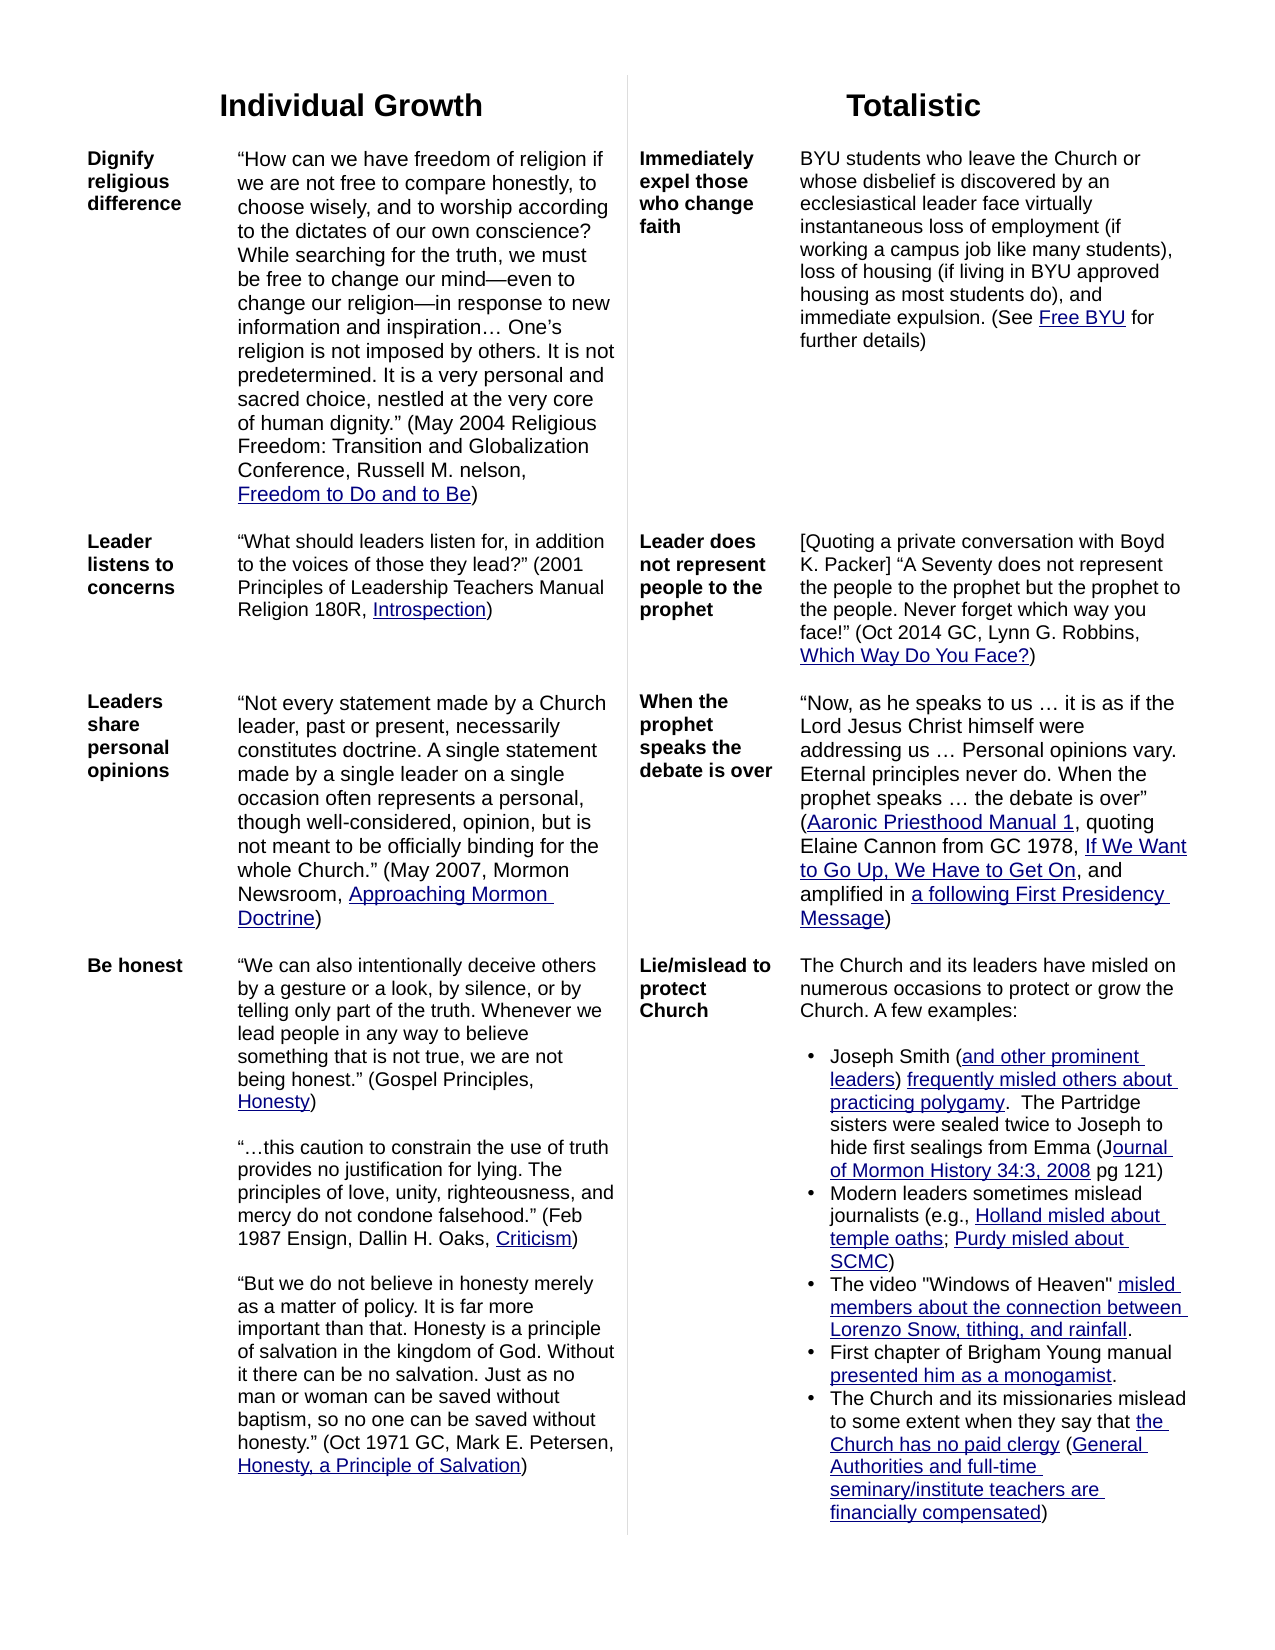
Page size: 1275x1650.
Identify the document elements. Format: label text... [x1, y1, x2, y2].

table_header Totalistic [628, 75, 1200, 135]
table_cell Leader listens to concerns [75, 518, 225, 678]
table_cell Dignify religious difference [75, 135, 225, 518]
table_cell Immediately expel those who change faith [628, 135, 788, 518]
table_header Individual Growth [75, 75, 627, 135]
table_cell The Church and its leaders have misled on numerous occasions to protect or grow the Church. A few examples: Joseph Smith (and other prominent leaders) frequently misled others about practicing polygamy. The Partridge sisters were sealed twice to Joseph to hide first sealings from Emma (Journal of Mormon History 34:3, 2008 pg 121) Modern leaders sometimes mislead journalists (e.g., Holland misled about temple oaths; Purdy misled about SCMC) The video "Windows of Heaven" misled members about the connection between Lorenzo Snow, tithing, and rainfall. First chapter of Brigham Young manual presented him as a monogamist. The Church and its missionaries mislead to some extent when they say that the Church has no paid clergy (General Authorities and full-time seminary/institute teachers are financially compensated) [788, 942, 1200, 1535]
table_cell [Quoting a private conversation with Boyd K. Packer] “A Seventy does not represent the people to the prophet but the prophet to the people. Never forget which way you face!” (Oct 2014 GC, Lynn G. Robbins, Which Way Do You Face?) [788, 518, 1200, 678]
table_cell “Now, as he speaks to us … it is as if the Lord Jesus Christ himself were addressing us … Personal opinions vary. Eternal principles never do. When the prophet speaks … the debate is over” (Aaronic Priesthood Manual 1, quoting Elaine Cannon from GC 1978, If We Want to Go Up, We Have to Get On, and amplified in a following First Presidency Message) [788, 679, 1200, 942]
table_cell Lie/mislead to protect Church [628, 942, 788, 1535]
table_cell “What should leaders listen for, in addition to the voices of those they lead?” (2001 Principles of Leadership Teachers Manual Religion 180R, Introspection) [225, 518, 627, 678]
table_cell “How can we have freedom of religion if we are not free to compare honestly, to choose wisely, and to worship according to the dictates of our own conscience? While searching for the truth, we must be free to change our mind—even to change our religion—in response to new information and inspiration… One’s religion is not imposed by others. It is not predetermined. It is a very personal and sacred choice, nestled at the very core of human dignity.” (May 2004 Religious Freedom: Transition and Globalization Conference, Russell M. nelson, Freedom to Do and to Be) [225, 135, 627, 518]
table_cell Leaders share personal opinions [75, 679, 225, 942]
table_cell “Not every statement made by a Church leader, past or present, necessarily constitutes doctrine. A single statement made by a single leader on a single occasion often represents a personal, though well-considered, opinion, but is not meant to be officially binding for the whole Church.” (May 2007, Mormon Newsroom, Approaching Mormon Doctrine) [225, 679, 627, 942]
table_cell Be honest [75, 942, 225, 1535]
table_cell BYU students who leave the Church or whose disbelief is discovered by an ecclesiastical leader face virtually instantaneous loss of employment (if working a campus job like many students), loss of housing (if living in BYU approved housing as most students do), and immediate expulsion. (See Free BYU for further details) [788, 135, 1200, 518]
table_cell When the prophet speaks the debate is over [628, 679, 788, 942]
table_cell “We can also intentionally deceive others by a gesture or a look, by silence, or by telling only part of the truth. Whenever we lead people in any way to believe something that is not true, we are not being honest.” (Gospel Principles, Honesty) “…this caution to constrain the use of truth provides no justification for lying. The principles of love, unity, righteousness, and mercy do not condone falsehood.” (Feb 1987 Ensign, Dallin H. Oaks, Criticism) “But we do not believe in honesty merely as a matter of policy. It is far more important than that. Honesty is a principle of salvation in the kingdom of God. Without it there can be no salvation. Just as no man or woman can be saved without baptism, so no one can be saved without honesty.” (Oct 1971 GC, Mark E. Petersen, Honesty, a Principle of Salvation) [225, 942, 627, 1535]
table_cell Leader does not represent people to the prophet [628, 518, 788, 678]
